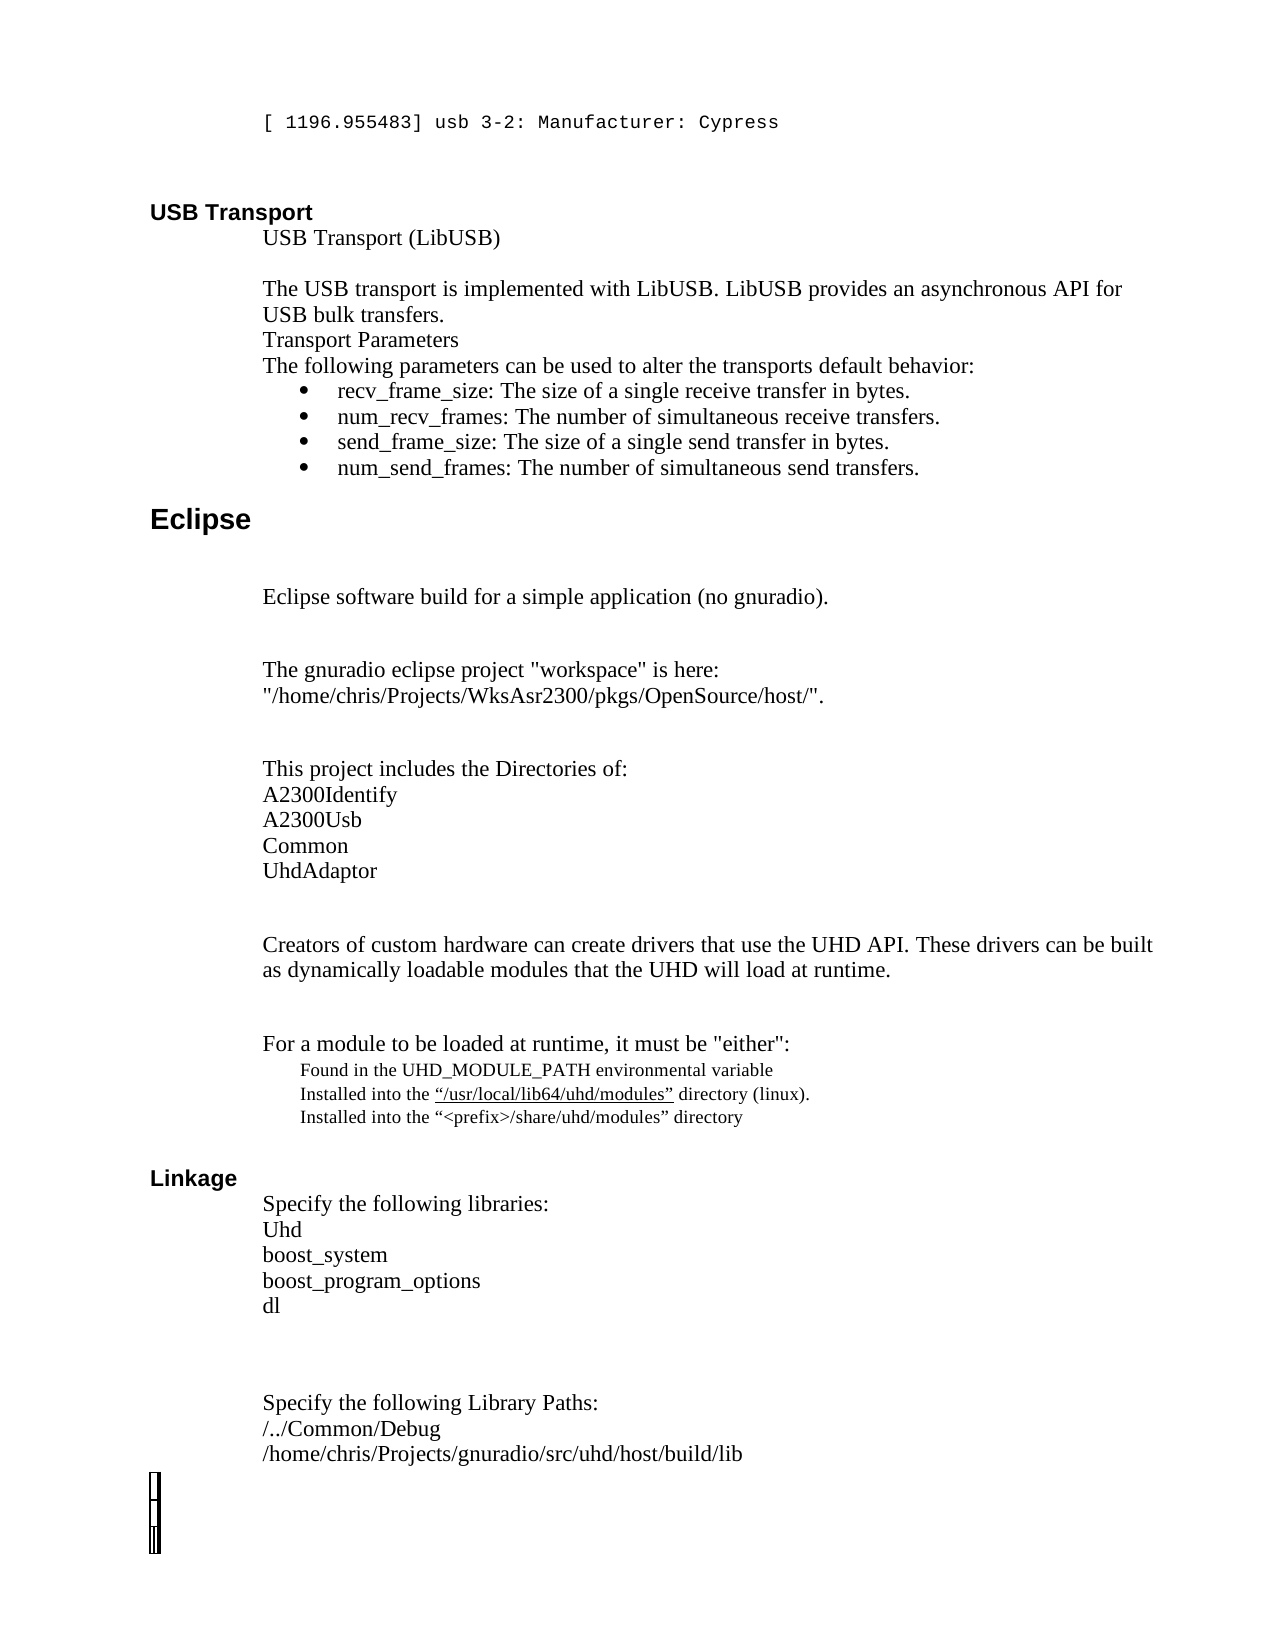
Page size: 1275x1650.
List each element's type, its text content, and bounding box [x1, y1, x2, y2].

list num_send_frames: The number of simultaneous send transfers. [300, 455, 1162, 480]
subtitle USB Transport [150, 199, 1162, 225]
subtitle Eclipse [150, 503, 1162, 536]
text The gnuradio eclipse project "workspace" is here: "/home/chris/Projects/WksAsr2300/pkgs/OpenSource/host/". [262, 657, 1162, 708]
subtitle Linkage [150, 1165, 1162, 1191]
text Creators of custom hardware can create drivers that use the UHD API. These drivers can be built as dynamically loadable modules that the UHD will load at runtime. [262, 932, 1162, 983]
text For a module to be loaded at runtime, it must be "either": Found in the UHD_MODULE_PATH environmental variable Installed into the “/usr/local/lib64/uhd/modules” directory (linux). Installed into the “<prefix>/share/uhd/modules” directory [262, 1031, 1162, 1127]
text Eclipse software build for a simple application (no gnuradio). [262, 584, 1162, 609]
list num_recv_frames: The number of simultaneous receive transfers. [300, 404, 1162, 429]
text This project includes the Directories of: A2300Identify A2300Usb Common UhdAdaptor [262, 756, 1162, 884]
list send_frame_size: The size of a single send transfer in bytes. [300, 429, 1162, 455]
text [ 1196.955483] usb 3-2: Manufacturer: Cypress [262, 112, 1162, 134]
text USB Transport (LibUSB) [262, 225, 1162, 251]
text Transport Parameters [262, 327, 1162, 353]
text The USB transport is implemented with LibUSB. LibUSB provides an asynchronous API for USB bulk transfers. [262, 276, 1162, 327]
list recv_frame_size: The size of a single receive transfer in bytes. [300, 378, 1162, 404]
text The following parameters can be used to alter the transports default behavior: [262, 353, 1162, 378]
text Specify the following libraries: Uhd boost_system boost_program_options dl [262, 1191, 1162, 1318]
text Specify the following Library Paths: /../Common/Debug /home/chris/Projects/gnuradio/src/uhd/host/build/lib [262, 1390, 1162, 1466]
